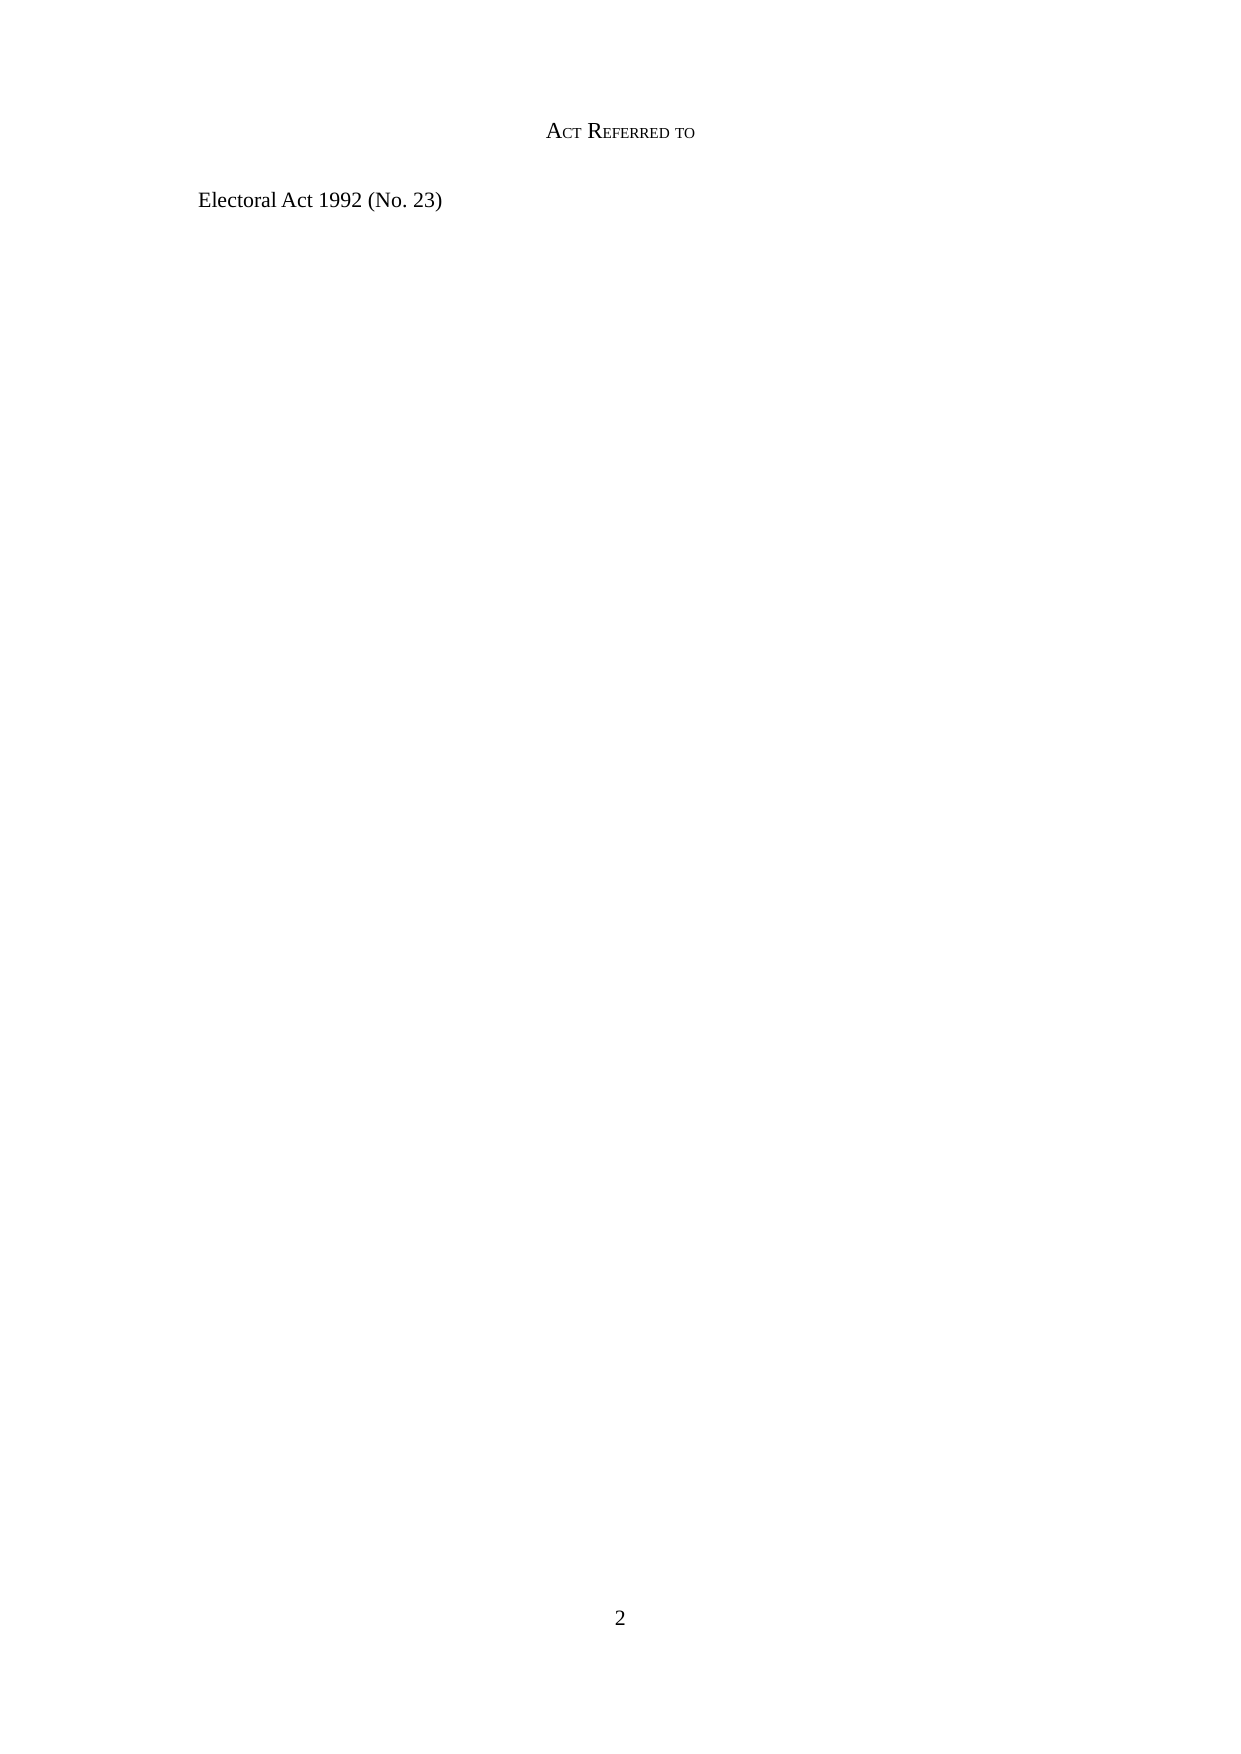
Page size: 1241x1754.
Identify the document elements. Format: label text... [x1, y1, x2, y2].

text Act Referred to [177, 118, 1063, 144]
text Electoral Act 1992 (No. 23) [198, 188, 1063, 212]
